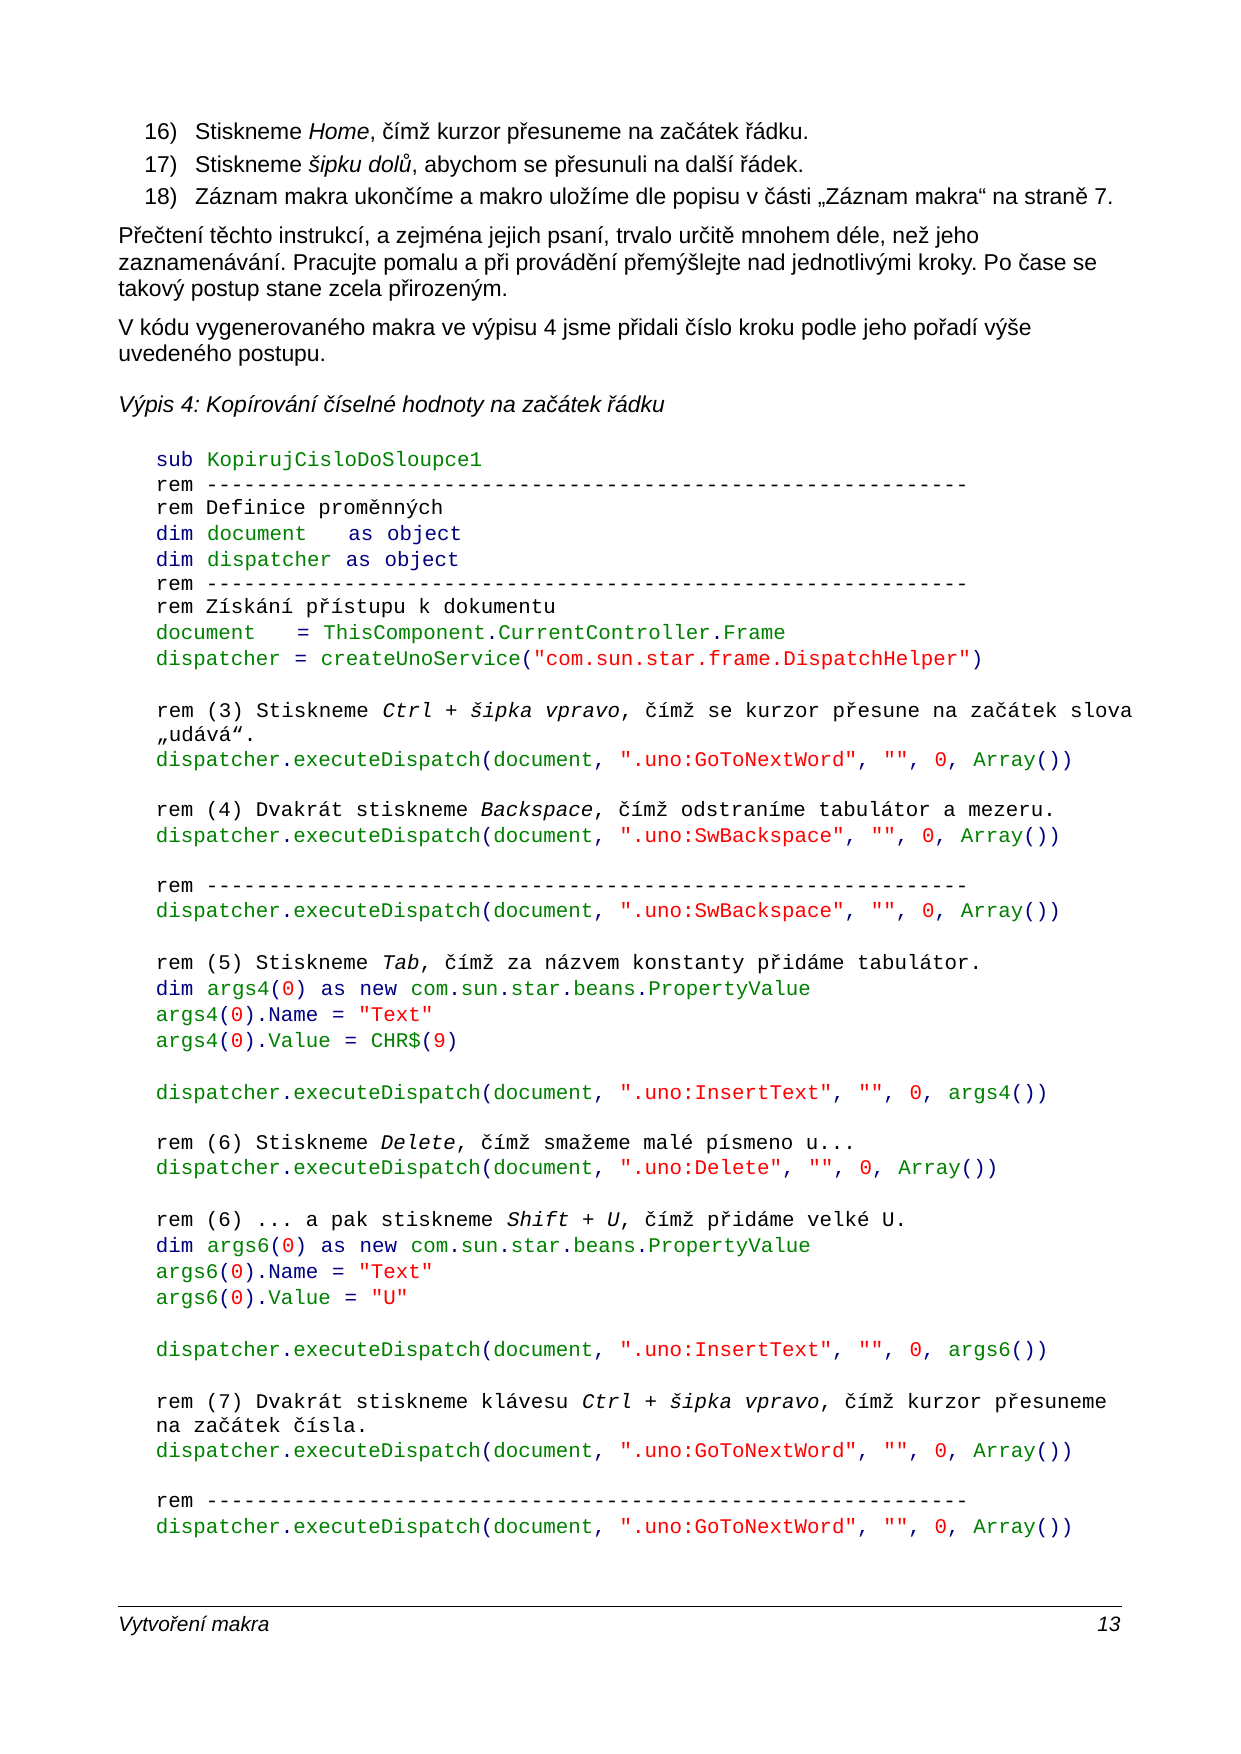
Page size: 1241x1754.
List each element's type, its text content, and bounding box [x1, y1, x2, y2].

text rem ------------------------------------------------------------- [156, 875, 1122, 898]
text dispatcher.executeDispatch(document, ".uno:SwBackspace", "", 0, Array()) [156, 898, 1122, 924]
text rem Získání přístupu k dokumentu [156, 596, 1122, 620]
text rem (4) Dvakrát stiskneme Backspace, čímž odstraníme tabulátor a mezeru. [156, 799, 1122, 823]
text Přečtení těchto instrukcí, a zejména jejich psaní, trvalo určitě mnohem déle, než jeho zaznamenávání. Pracujte pomalu a při provádění přemýšlejte nad jednotlivými kroky. Po čase se takový postup stane zcela přirozeným. [118, 222, 1122, 301]
text dim document as object [156, 521, 1122, 547]
text dispatcher = createUnoService("com.sun.star.frame.DispatchHelper") [156, 646, 1122, 672]
text rem Definice proměnných [156, 497, 1122, 521]
text rem ------------------------------------------------------------- [156, 474, 1122, 497]
text rem ------------------------------------------------------------- [156, 1491, 1122, 1514]
text dispatcher.executeDispatch(document, ".uno:GoToNextWord", "", 0, Array()) [156, 747, 1122, 773]
text V kódu vygenerovaného makra ve výpisu 4 jsme přidali číslo kroku podle jeho pořadí výše uvedeného postupu. [118, 314, 1122, 366]
list Stiskneme Home, čímž kurzor přesuneme na začátek řádku. [177, 118, 1122, 144]
text dispatcher.executeDispatch(document, ".uno:SwBackspace", "", 0, Array()) [156, 823, 1122, 849]
text document = ThisComponent.CurrentController.Frame [156, 620, 1122, 646]
text rem ------------------------------------------------------------- [156, 573, 1122, 596]
text rem (6) Stiskneme Delete, čímž smažeme malé písmeno u... [156, 1132, 1122, 1156]
text dim args6(0) as new com.sun.star.beans.PropertyValue [156, 1233, 1122, 1259]
text args4(0).Name = "Text" [156, 1002, 1122, 1028]
text Výpis 4 : Kopírování číselné hodnoty na začátek řádku [118, 391, 1122, 418]
text dim args4(0) as new com.sun.star.beans.PropertyValue [156, 976, 1122, 1002]
text dispatcher.executeDispatch(document, ".uno:InsertText", "", 0, args4()) [156, 1080, 1122, 1106]
text rem (5) Stiskneme Tab, čímž za názvem konstanty přidáme tabulátor. [156, 950, 1122, 976]
text args4(0).Value = CHR$(9) [156, 1028, 1122, 1054]
text dispatcher.executeDispatch(document, ".uno:GoToNextWord", "", 0, Array()) [156, 1439, 1122, 1464]
text rem (6) ... a pak stiskneme Shift + U, čímž přidáme velké U. [156, 1207, 1122, 1233]
text rem (3) Stiskneme Ctrl + šipka vpravo, čímž se kurzor přesune na začátek slova „udává“. [156, 698, 1134, 747]
text rem (7) Dvakrát stiskneme klávesu Ctrl + šipka vpravo, čímž kurzor přesuneme na začátek čísla. [156, 1389, 1122, 1439]
text args6(0).Value = "U" [156, 1285, 1122, 1311]
text dispatcher.executeDispatch(document, ".uno:GoToNextWord", "", 0, Array()) [156, 1514, 1122, 1540]
text dim dispatcher as object [156, 547, 1122, 573]
list Stiskneme šipku dolů, abychom se přesunuli na další řádek. [177, 151, 1122, 177]
list Záznam makra ukončíme a makro uložíme dle popisu v části „Záznam makra“ na straně 6. [177, 183, 1122, 210]
text args6(0).Name = "Text" [156, 1259, 1122, 1285]
text dispatcher.executeDispatch(document, ".uno:Delete", "", 0, Array()) [156, 1156, 1122, 1182]
text sub KopirujCisloDoSloupce1 [156, 448, 1122, 474]
text dispatcher.executeDispatch(document, ".uno:InsertText", "", 0, args6()) [156, 1337, 1122, 1363]
